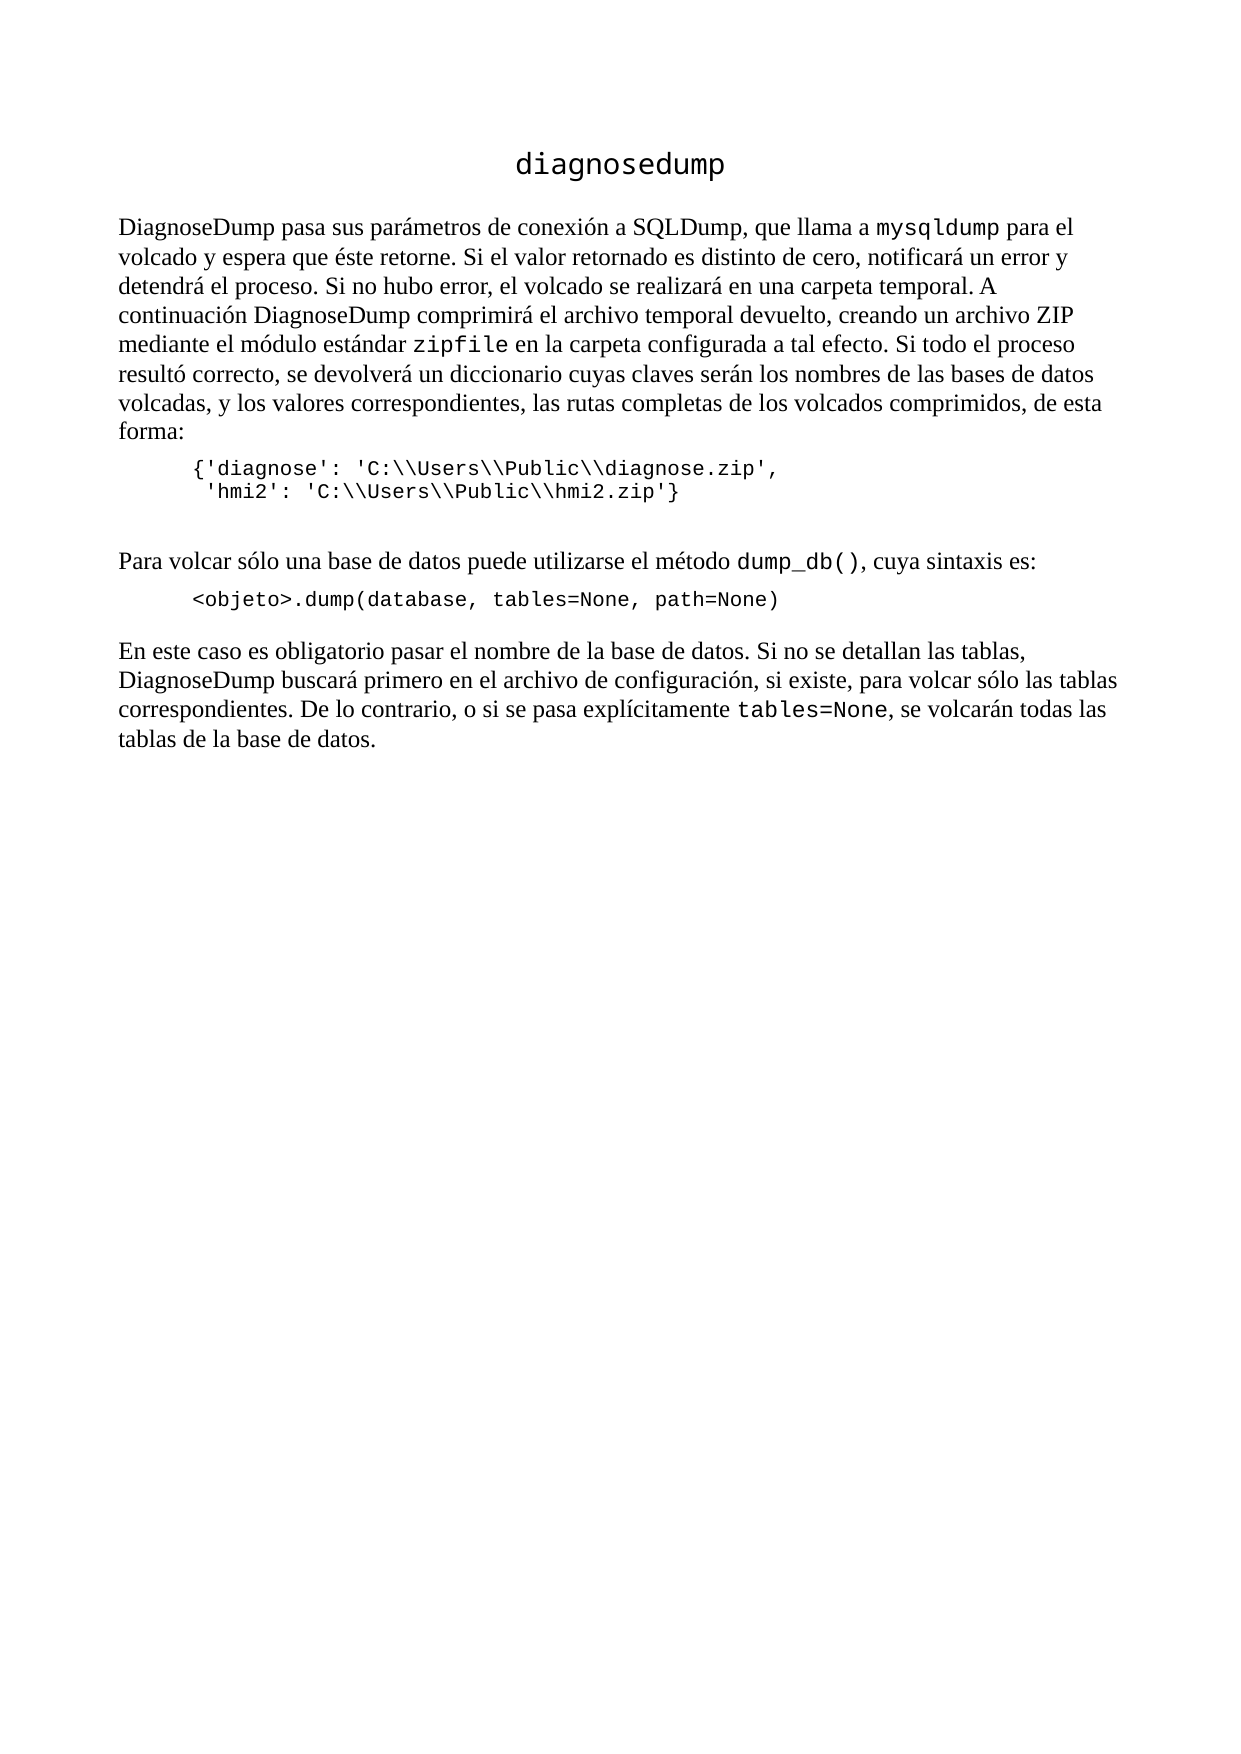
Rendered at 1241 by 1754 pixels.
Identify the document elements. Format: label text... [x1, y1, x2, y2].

text DiagnoseDump pasa sus parámetros de conexión a SQLDump, que llama a mysqldump para el volcado y espera que éste retorne. Si el valor retornado es distinto de cero, notificará un error y detendrá el proceso. Si no hubo error, el volcado se realizará en una carpeta temporal. A continuación DiagnoseDump comprimirá el archivo temporal devuelto, creando un archivo ZIP mediante el módulo estándar zipfile en la carpeta configurada a tal efecto. Si todo el proceso resultó correcto, se devolverá un diccionario cuyas claves serán los nombres de las bases de datos volcadas, y los valores correspondientes, las rutas completas de los volcados comprimidos, de esta forma: [118, 212, 1122, 445]
text Para volcar sólo una base de datos puede utilizarse el método dump_db(), cuya sintaxis es: [118, 546, 1122, 576]
text {'diagnose': 'C:\\Users\\Public\\diagnose.zip', [192, 458, 1122, 481]
text 'hmi2': 'C:\\Users\\Public\\hmi2.zip'} [192, 481, 1122, 505]
text En este caso es obligatorio pasar el nombre de la base de datos. Si no se detallan las tablas, DiagnoseDump buscará primero en el archivo de configuración, si existe, para volcar sólo las tablas correspondientes. De lo contrario, o si se pasa explícitamente tables=None, se volcarán todas las tablas de la base de datos. [118, 636, 1122, 753]
text <objeto>.dump(database, tables=None, path=None) [192, 589, 1122, 636]
